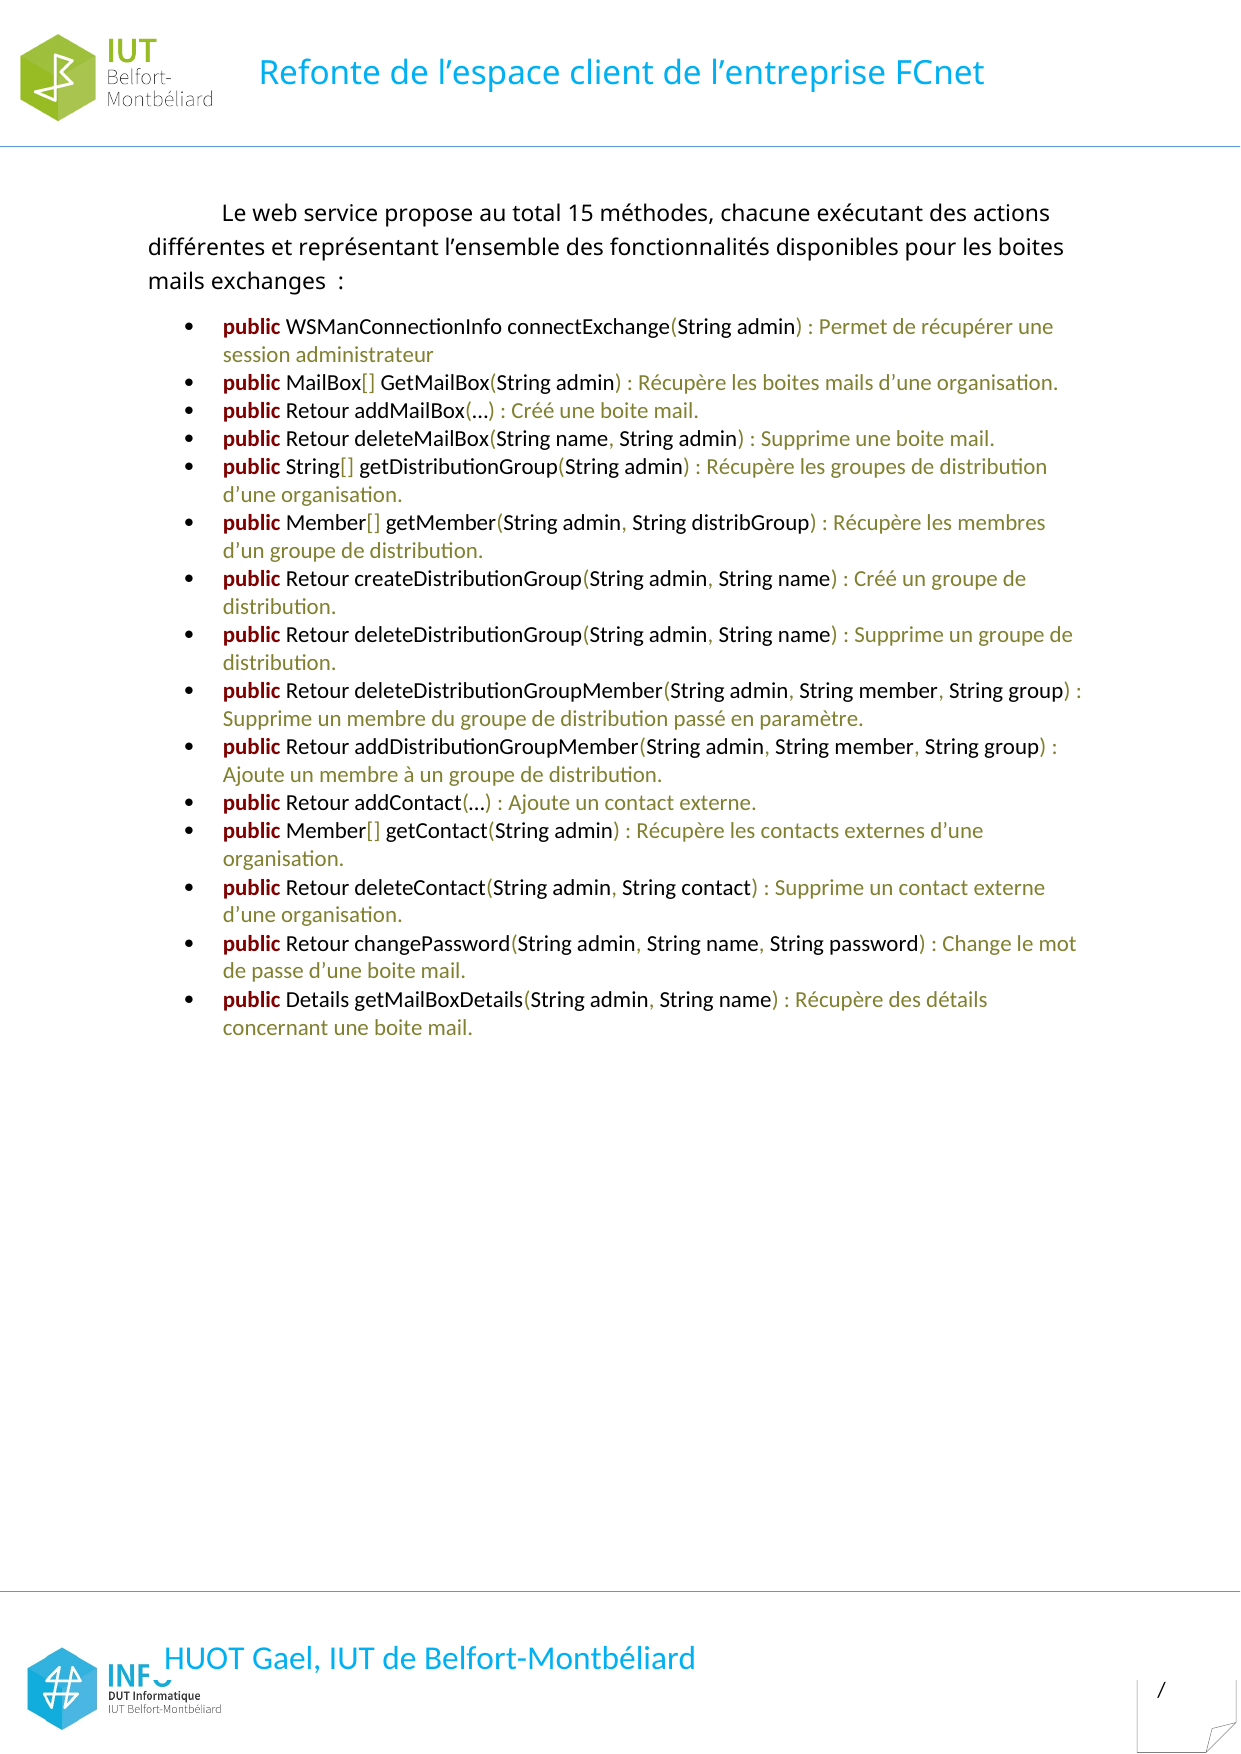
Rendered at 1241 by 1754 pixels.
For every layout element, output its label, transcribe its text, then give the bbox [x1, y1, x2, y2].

list public Member[] getMember(String admin, String distribGroup) : Récupère les membres d’un groupe de distribution. [185, 508, 1093, 564]
list public Member[] getContact(String admin) : Récupère les contacts externes d’une organisation. [185, 817, 1093, 873]
list public Details getMailBoxDetails(String admin, String name) : Récupère des détails concernant une boite mail. [185, 985, 1093, 1041]
list public Retour deleteDistributionGroupMember(String admin, String member, String group) : Supprime un membre du groupe de distribution passé en paramètre. [185, 676, 1093, 732]
list public MailBox[] GetMailBox(String admin) : Récupère les boites mails d’une organisation. [185, 368, 1093, 396]
list public Retour addDistributionGroupMember(String admin, String member, String group) : Ajoute un membre à un groupe de distribution. [185, 732, 1093, 788]
list public String[] getDistributionGroup(String admin) : Récupère les groupes de distribution d’une organisation. [185, 452, 1093, 508]
list public Retour addMailBox(…) : Créé une boite mail. [185, 396, 1093, 424]
list public Retour changePassword(String admin, String name, String password) : Change le mot de passe d’une boite mail. [185, 929, 1093, 985]
list public Retour deleteMailBox(String name, String admin) : Supprime une boite mail. [185, 424, 1093, 452]
list public WSManConnectionInfo connectExchange(String admin) : Permet de récupérer une session administrateur [185, 312, 1093, 368]
list public Retour deleteDistributionGroup(String admin, String name) : Supprime un groupe de distribution. [185, 620, 1093, 676]
text Le web service propose au total 15 méthodes, chacune exécutant des actions différentes et représentant l’ensemble des fonctionnalités disponibles pour les boites mails exchanges : [148, 197, 1093, 297]
list public Retour deleteContact(String admin, String contact) : Supprime un contact externe d’une organisation. [185, 873, 1093, 929]
list public Retour addContact(…) : Ajoute un contact externe. [185, 788, 1093, 817]
list public Retour createDistributionGroup(String admin, String name) : Créé un groupe de distribution. [185, 564, 1093, 620]
